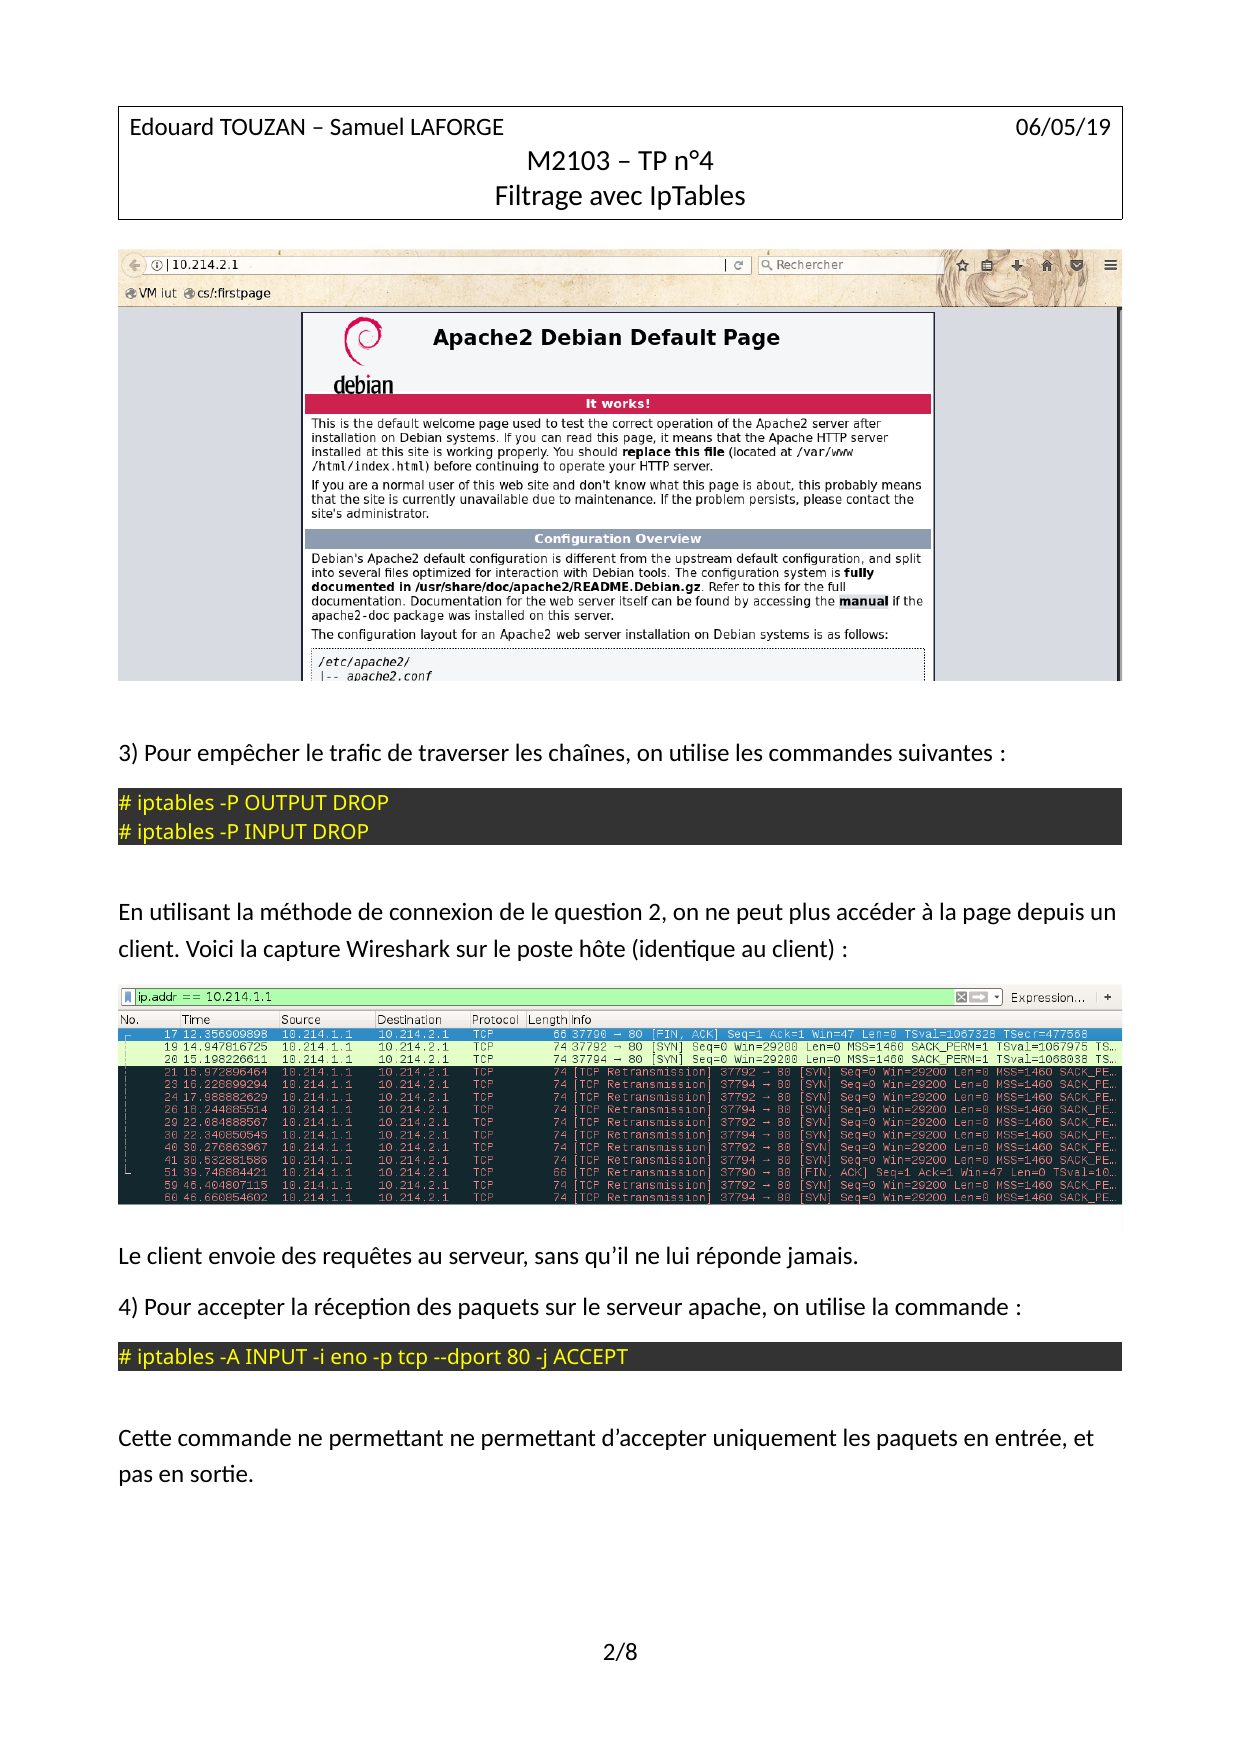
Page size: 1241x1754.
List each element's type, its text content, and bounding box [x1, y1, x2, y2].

text # iptables -A INPUT -i eno -p tcp --dport 80 -j ACCEPT [628, 1342, 1122, 1371]
text 4) Pour accepter la réception des paquets sur le serveur apache, on utilise la commande : [118, 1291, 1122, 1321]
text Cette commande ne permettant ne permettant d’accepter uniquement les paquets en entrée, et pas en sortie. [118, 1422, 1122, 1489]
text # iptables -P OUTPUT DROP [118, 788, 1122, 817]
text Le client envoie des requêtes au serveur, sans qu’il ne lui réponde jamais. [118, 1234, 1122, 1270]
picture [118, 984, 1123, 1234]
text En utilisant la méthode de connexion de le question 2, on ne peut plus accéder à la page depuis un client. Voici la capture Wireshark sur le poste hôte (identique au client) : [118, 896, 1122, 963]
text # iptables -P INPUT DROP [369, 817, 1122, 845]
picture [118, 249, 1123, 681]
text 3) Pour empêcher le trafic de traverser les chaînes, on utilise les commandes suivantes : [118, 737, 1122, 768]
